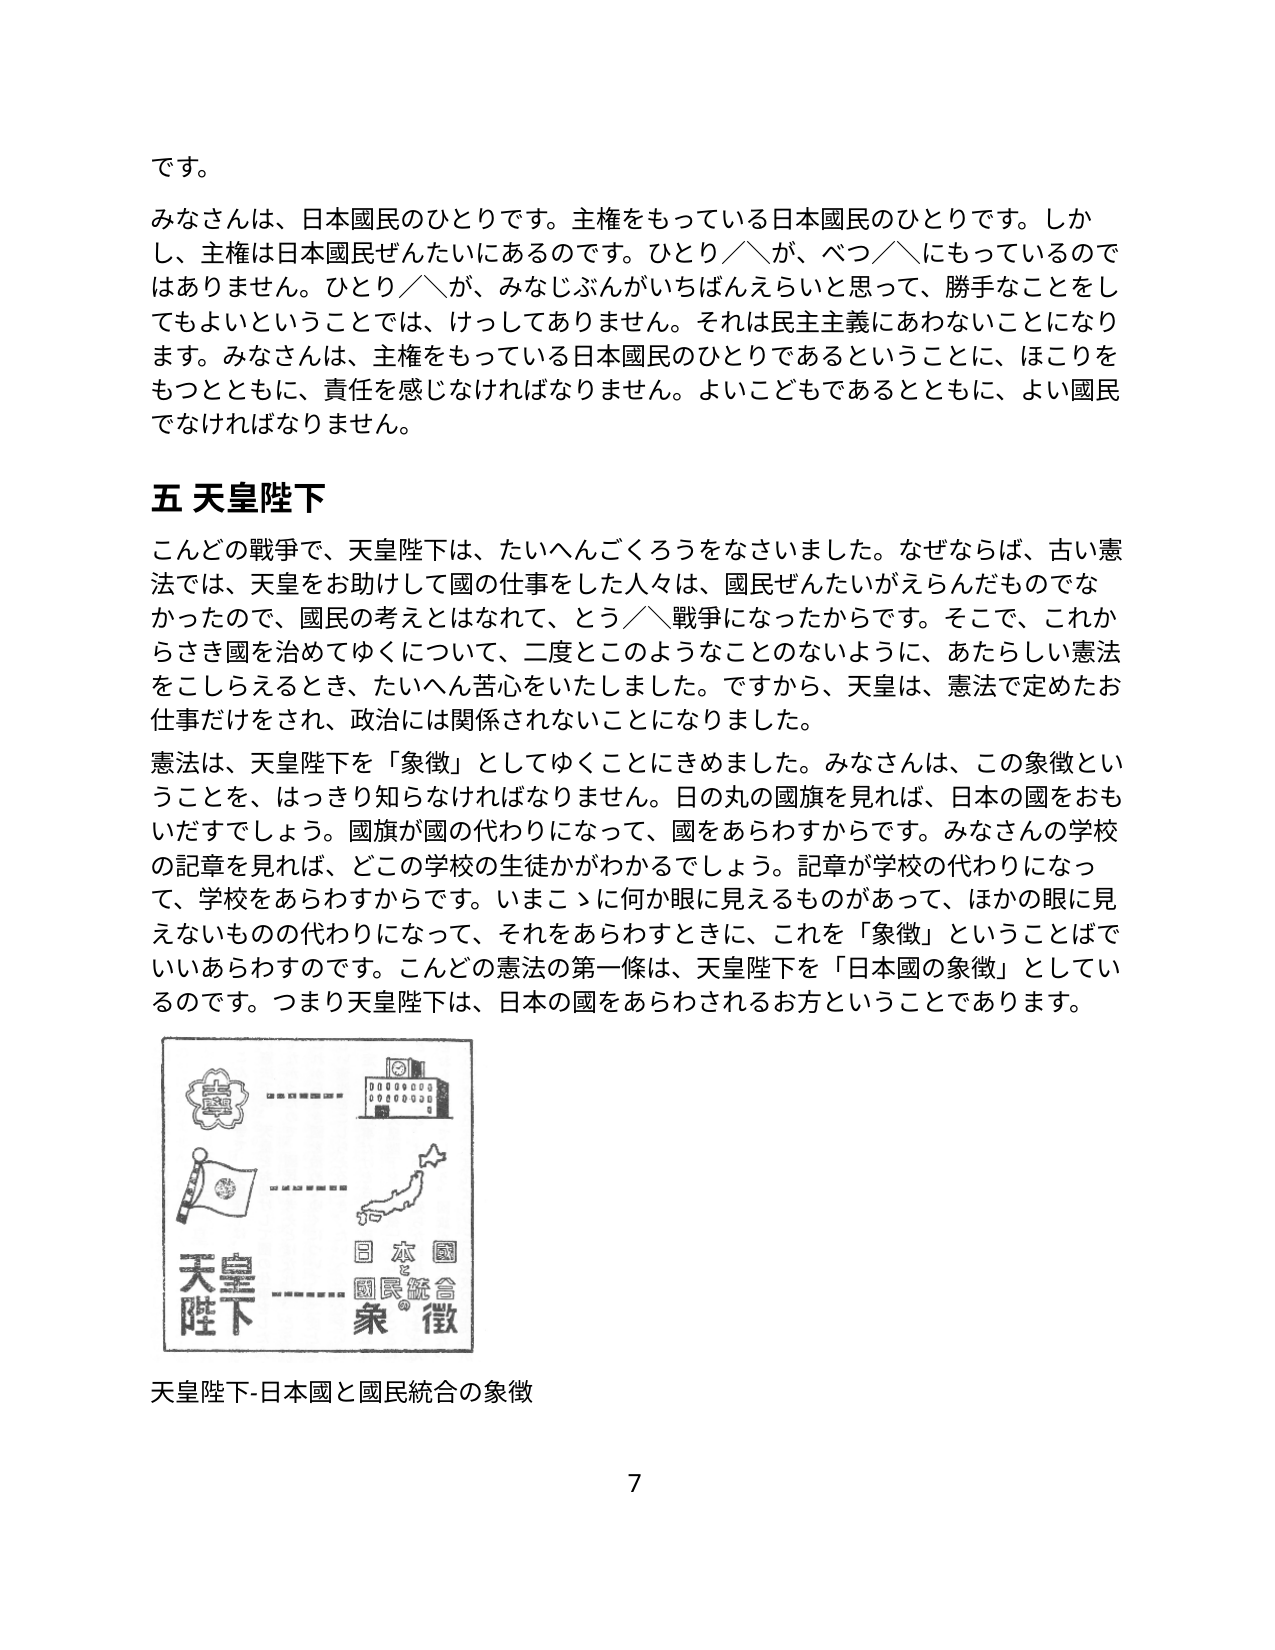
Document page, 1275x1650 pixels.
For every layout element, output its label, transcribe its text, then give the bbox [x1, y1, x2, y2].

subtitle 五 天皇陛下 [150, 474, 1125, 520]
text 天皇陛下-日本國と國民統合の象徴 [150, 1375, 1125, 1409]
text こんどの戰爭で、天皇陛下は、たいへんごくろうをなさいました。なぜならば、古い憲法では、天皇をお助けして國の仕事をした人々は、國民ぜんたいがえらんだものでなかったので、國民の考えとはなれて、とう／＼戰爭になったからです。そこで、これからさき國を治めてゆくについて、二度とこのようなことのないように、あたらしい憲法をこしらえるとき、たいへん苦心をいたしました。ですから、天皇は、憲法で定めたお仕事だけをされ、政治には関係されないことになりました。 [150, 533, 1125, 737]
picture [150, 1027, 489, 1363]
text です。 [150, 150, 1125, 184]
text 憲法は、天皇陛下を「象徴」としてゆくことにきめました。みなさんは、この象徴ということを、はっきり知らなければなりません。日の丸の國旗を見れば、日本の國をおもいだすでしょう。國旗が國の代わりになって、國をあらわすからです。みなさんの学校の記章を見れば、どこの学校の生徒かがわかるでしょう。記章が学校の代わりになって、学校をあらわすからです。いまこゝに何か眼に見えるものがあって、ほかの眼に見えないものの代わりになって、それをあらわすときに、これを「象徴」ということばでいいあらわすのです。こんどの憲法の第一條は、天皇陛下を「日本國の象徴」としているのです。つまり天皇陛下は、日本の國をあらわされるお方ということであります。 [150, 746, 1125, 1018]
text みなさんは、日本國民のひとりです。主権をもっている日本國民のひとりです。しかし、主権は日本國民ぜんたいにあるのです。ひとり／＼が、べつ／＼にもっているのではありません。ひとり／＼が、みなじぶんがいちばんえらいと思って、勝手なことをしてもよいということでは、けっしてありません。それは民主主義にあわないことになります。みなさんは、主権をもっている日本國民のひとりであるということに、ほこりをもつとともに、責任を感じなければなりません。よいこどもであるとともに、よい國民でなければなりません。 [150, 202, 1125, 440]
